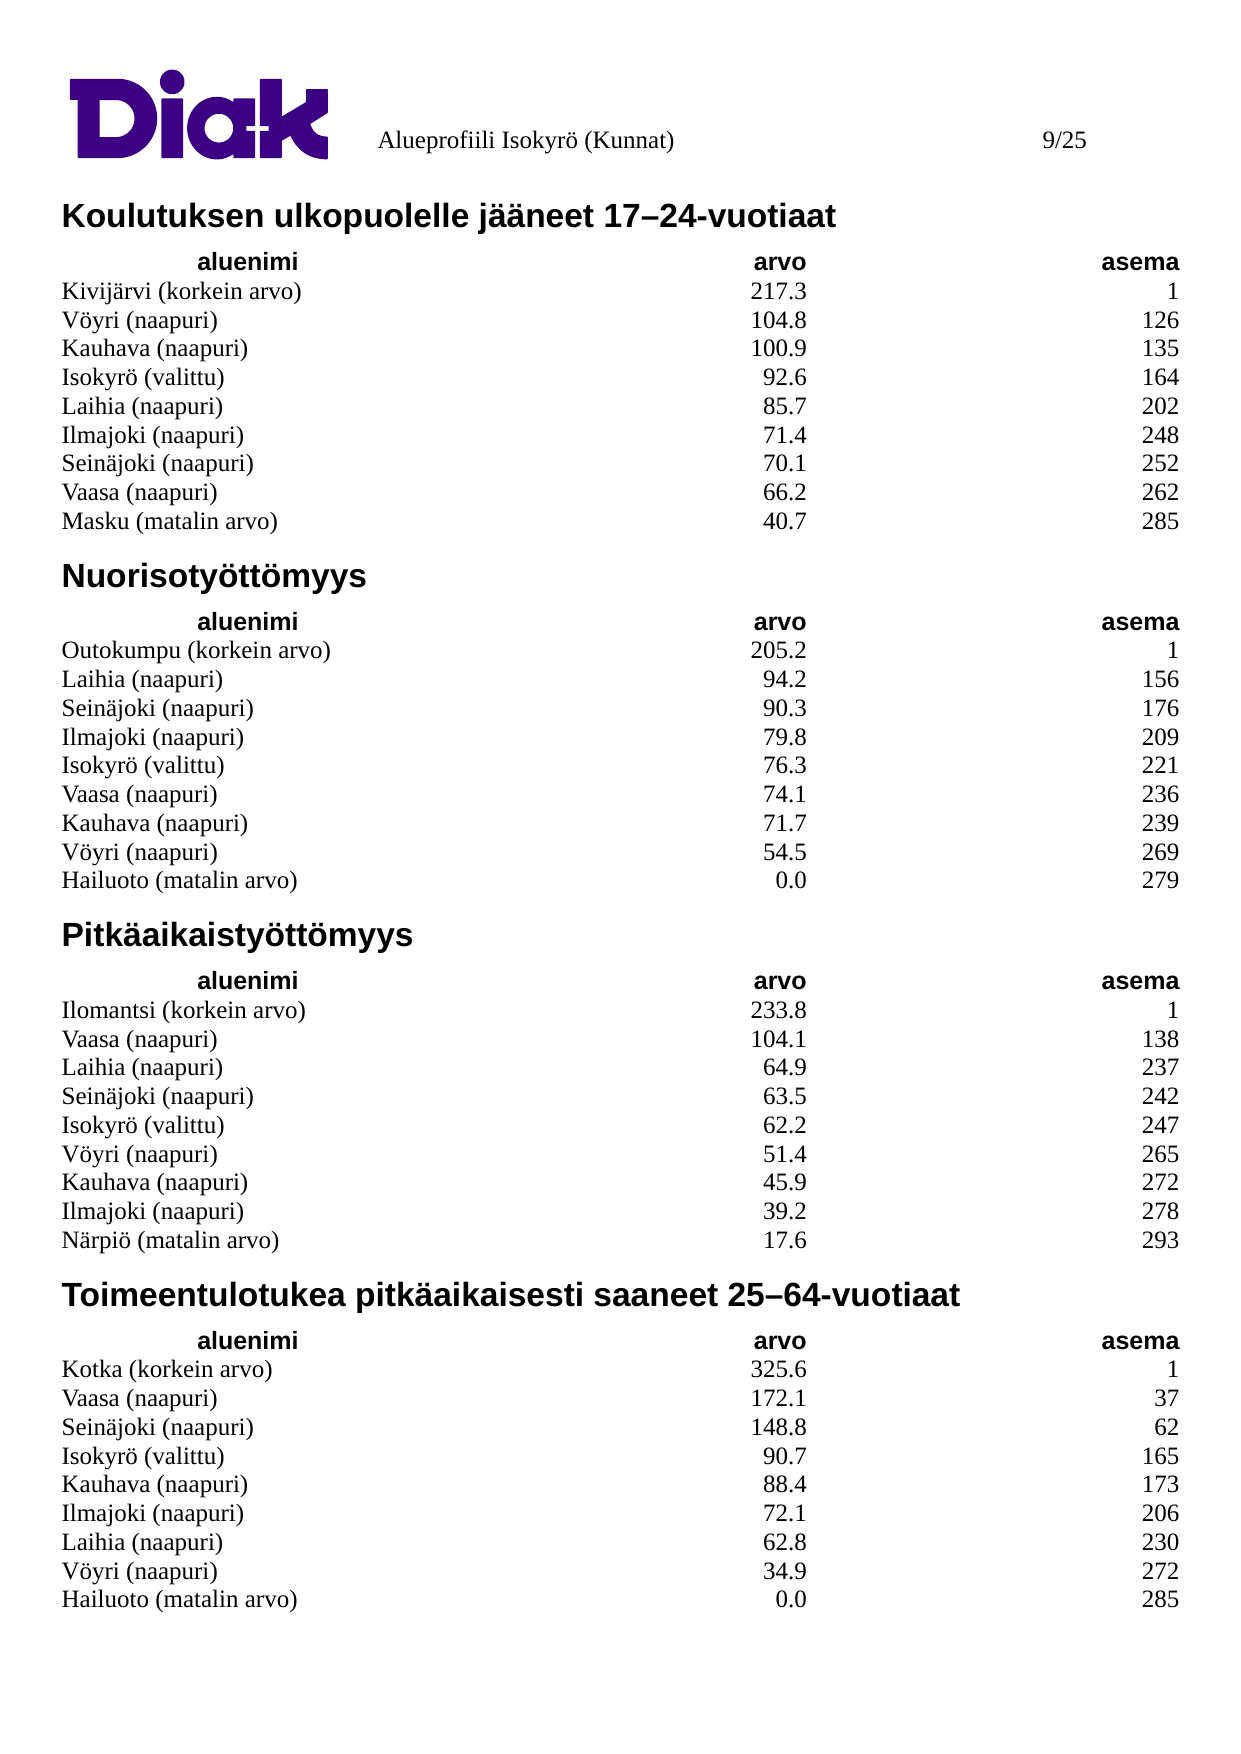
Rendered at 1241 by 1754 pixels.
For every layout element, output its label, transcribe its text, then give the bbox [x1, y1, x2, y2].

table_cell 71.7 [434, 808, 806, 837]
table_cell 90.7 [434, 1441, 806, 1469]
table_cell Vöyri (naapuri) [61, 305, 434, 333]
table_cell 17.6 [434, 1225, 806, 1254]
table_cell Ilmajoki (naapuri) [61, 1196, 434, 1225]
table_cell 217.3 [434, 276, 806, 305]
table_cell Vöyri (naapuri) [61, 1556, 434, 1584]
table_cell 40.7 [434, 506, 806, 535]
table_cell 165 [806, 1441, 1179, 1469]
table_cell 70.1 [434, 449, 806, 477]
table_cell 205.2 [434, 636, 806, 664]
table_cell 72.1 [434, 1498, 806, 1527]
table_cell 79.8 [434, 722, 806, 751]
table_cell Vöyri (naapuri) [61, 1139, 434, 1167]
table_cell 1 [806, 995, 1179, 1024]
table_cell 221 [806, 751, 1179, 779]
table_cell 172.1 [434, 1383, 806, 1412]
table_cell 209 [806, 722, 1179, 751]
table_cell 242 [806, 1081, 1179, 1110]
table_cell Vaasa (naapuri) [61, 1383, 434, 1412]
table_cell Seinäjoki (naapuri) [61, 1081, 434, 1110]
table_cell 66.2 [434, 477, 806, 506]
table_cell 1 [806, 276, 1179, 305]
table_cell Närpiö (matalin arvo) [61, 1225, 434, 1254]
table_cell 164 [806, 362, 1179, 391]
table_cell Ilmajoki (naapuri) [61, 722, 434, 751]
table_header asema [806, 966, 1179, 995]
table_header asema [806, 1326, 1179, 1354]
table_header asema [806, 247, 1179, 276]
table_cell Isokyrö (valittu) [61, 1441, 434, 1469]
table_cell Laihia (naapuri) [61, 1053, 434, 1081]
table_cell 90.3 [434, 693, 806, 722]
subtitle Toimeentulotukea pitkäaikaisesti saaneet 25–64-vuotiaat [61, 1274, 1179, 1313]
table_cell 1 [806, 1355, 1179, 1383]
table_cell 237 [806, 1053, 1179, 1081]
table_header asema [806, 607, 1179, 636]
table_cell Hailuoto (matalin arvo) [61, 866, 434, 894]
table_cell 0.0 [434, 1585, 806, 1613]
table_cell 247 [806, 1110, 1179, 1139]
table_cell 94.2 [434, 664, 806, 693]
table_cell Kivijärvi (korkein arvo) [61, 276, 434, 305]
table_cell 104.1 [434, 1024, 806, 1052]
subtitle Koulutuksen ulkopuolelle jääneet 17–24-vuotiaat [61, 196, 1179, 235]
table_cell 176 [806, 693, 1179, 722]
table_cell 0.0 [434, 866, 806, 894]
table_cell Kotka (korkein arvo) [61, 1355, 434, 1383]
table_header aluenimi [61, 966, 434, 995]
table_cell 62.8 [434, 1527, 806, 1556]
table_cell 100.9 [434, 334, 806, 362]
table_cell 173 [806, 1470, 1179, 1498]
table_cell 39.2 [434, 1196, 806, 1225]
table_cell 62.2 [434, 1110, 806, 1139]
table_cell 135 [806, 334, 1179, 362]
table_cell 148.8 [434, 1412, 806, 1441]
table_cell 88.4 [434, 1470, 806, 1498]
table_cell 248 [806, 420, 1179, 448]
table_cell 62 [806, 1412, 1179, 1441]
table_cell 45.9 [434, 1168, 806, 1196]
table_header aluenimi [61, 607, 434, 636]
table_cell Ilomantsi (korkein arvo) [61, 995, 434, 1024]
table_cell 262 [806, 477, 1179, 506]
table_cell 126 [806, 305, 1179, 333]
table_cell 1 [806, 636, 1179, 664]
table_cell 236 [806, 779, 1179, 808]
table_cell Isokyrö (valittu) [61, 1110, 434, 1139]
table_cell 285 [806, 1585, 1179, 1613]
table_cell Kauhava (naapuri) [61, 1168, 434, 1196]
table_cell 76.3 [434, 751, 806, 779]
table_cell Isokyrö (valittu) [61, 751, 434, 779]
table_header arvo [434, 607, 806, 636]
table_cell 230 [806, 1527, 1179, 1556]
table_cell Vaasa (naapuri) [61, 779, 434, 808]
table_cell Laihia (naapuri) [61, 664, 434, 693]
table_cell 85.7 [434, 391, 806, 420]
table_cell Vöyri (naapuri) [61, 837, 434, 866]
table_cell 74.1 [434, 779, 806, 808]
table_cell 272 [806, 1556, 1179, 1584]
table_cell 285 [806, 506, 1179, 535]
table_cell 92.6 [434, 362, 806, 391]
table_cell Seinäjoki (naapuri) [61, 449, 434, 477]
table_cell 206 [806, 1498, 1179, 1527]
table_cell Kauhava (naapuri) [61, 808, 434, 837]
table_cell Laihia (naapuri) [61, 1527, 434, 1556]
table_cell Ilmajoki (naapuri) [61, 420, 434, 448]
table_cell Seinäjoki (naapuri) [61, 1412, 434, 1441]
table_header arvo [434, 247, 806, 276]
table_cell Seinäjoki (naapuri) [61, 693, 434, 722]
table_cell 104.8 [434, 305, 806, 333]
table_cell 233.8 [434, 995, 806, 1024]
table_cell 71.4 [434, 420, 806, 448]
table_cell 239 [806, 808, 1179, 837]
subtitle Nuorisotyöttömyys [61, 556, 1179, 594]
table_cell 325.6 [434, 1355, 806, 1383]
table_cell 54.5 [434, 837, 806, 866]
table_cell 252 [806, 449, 1179, 477]
table_header arvo [434, 966, 806, 995]
table_cell Masku (matalin arvo) [61, 506, 434, 535]
table_cell 293 [806, 1225, 1179, 1254]
table_cell 265 [806, 1139, 1179, 1167]
table_cell Kauhava (naapuri) [61, 1470, 434, 1498]
table_cell Hailuoto (matalin arvo) [61, 1585, 434, 1613]
table_cell 34.9 [434, 1556, 806, 1584]
table_cell 51.4 [434, 1139, 806, 1167]
table_cell Kauhava (naapuri) [61, 334, 434, 362]
table_cell Isokyrö (valittu) [61, 362, 434, 391]
table_cell 278 [806, 1196, 1179, 1225]
table_cell 64.9 [434, 1053, 806, 1081]
table_cell Ilmajoki (naapuri) [61, 1498, 434, 1527]
table_cell 63.5 [434, 1081, 806, 1110]
table_header arvo [434, 1326, 806, 1354]
table_cell 202 [806, 391, 1179, 420]
table_cell 156 [806, 664, 1179, 693]
subtitle Pitkäaikaistyöttömyys [61, 915, 1179, 954]
table_cell Vaasa (naapuri) [61, 477, 434, 506]
table_cell 37 [806, 1383, 1179, 1412]
table_cell 279 [806, 866, 1179, 894]
table_cell Vaasa (naapuri) [61, 1024, 434, 1052]
table_cell 138 [806, 1024, 1179, 1052]
table_cell Outokumpu (korkein arvo) [61, 636, 434, 664]
table_header aluenimi [61, 247, 434, 276]
table_header aluenimi [61, 1326, 434, 1354]
table_cell 272 [806, 1168, 1179, 1196]
table_cell 269 [806, 837, 1179, 866]
table_cell Laihia (naapuri) [61, 391, 434, 420]
